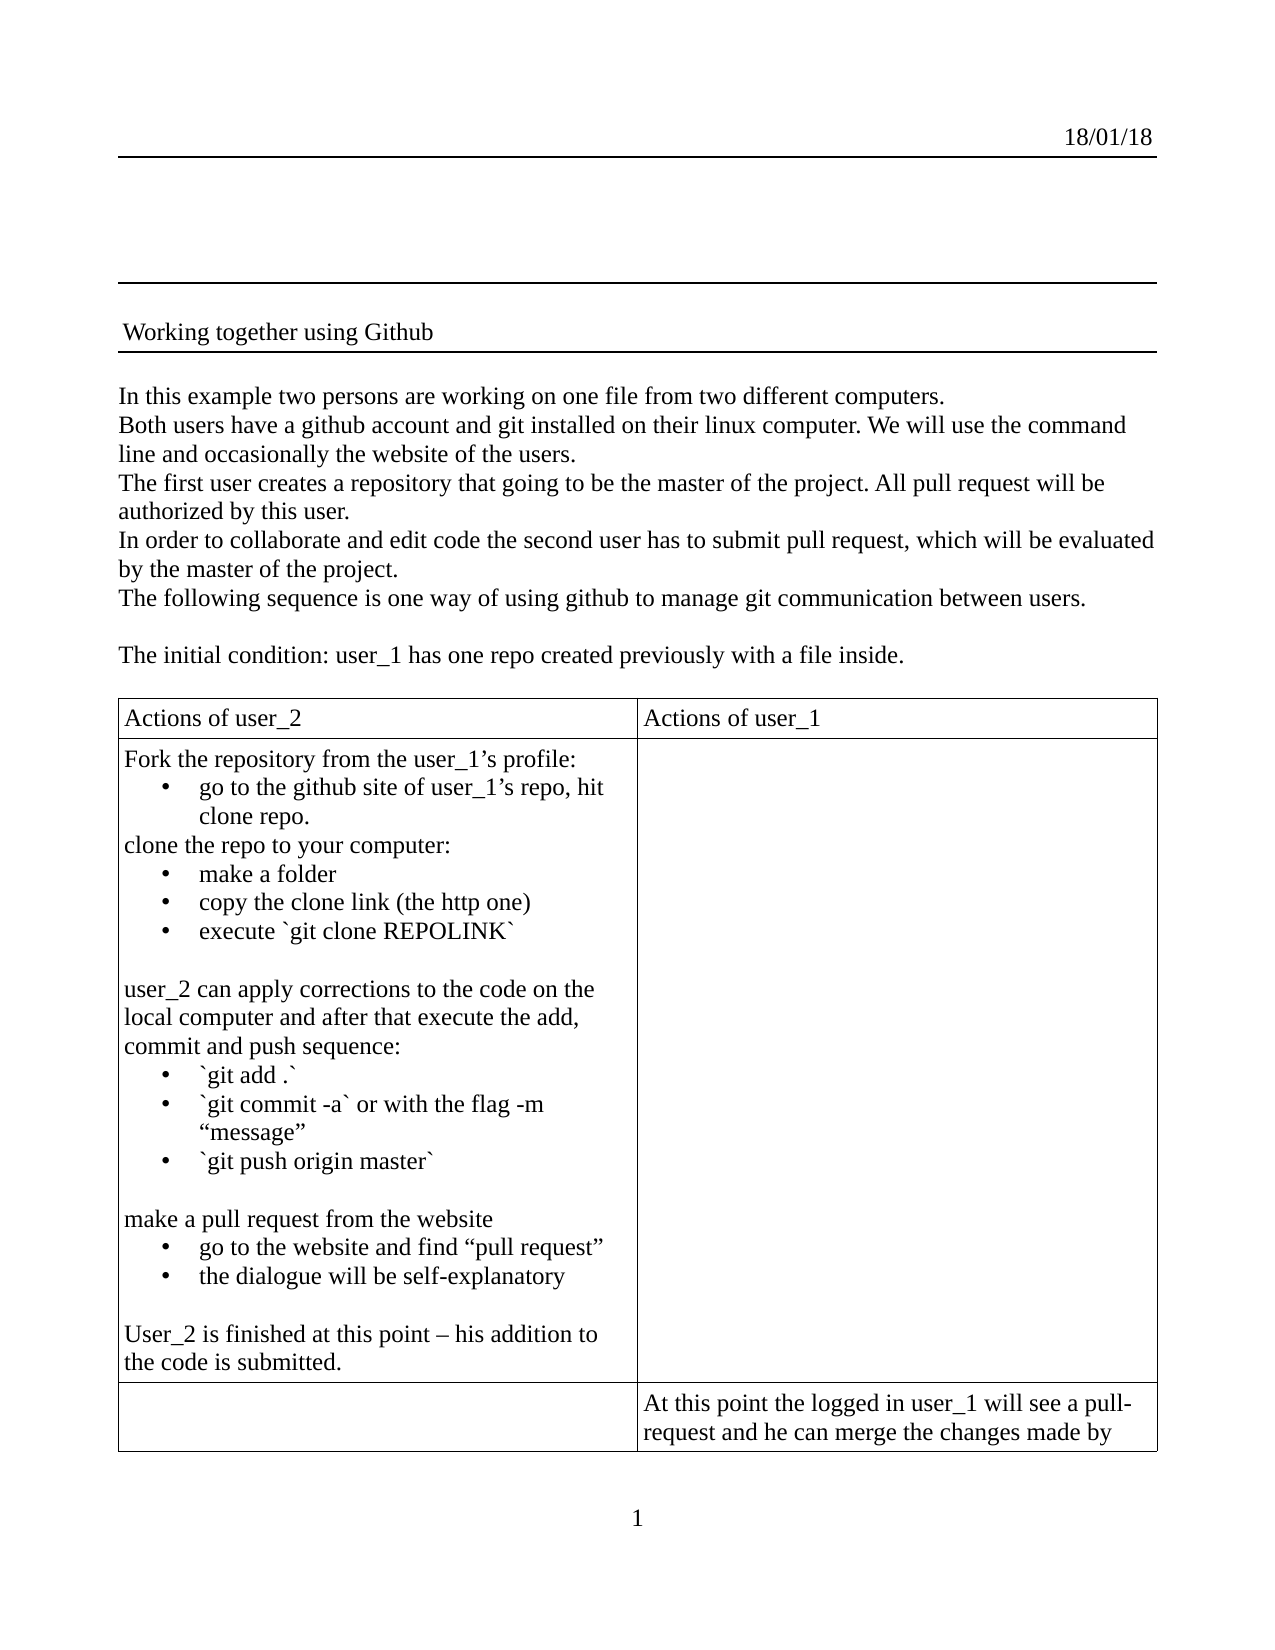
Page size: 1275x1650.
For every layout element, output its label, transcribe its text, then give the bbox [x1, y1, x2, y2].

text Both users have a github account and git installed on their linux computer. We will use the command line and occasionally the website of the users. [118, 410, 1157, 468]
text The first user creates a repository that going to be the master of the project. All pull request will be authorized by this user. [118, 468, 1157, 525]
text Working together using Github [118, 313, 1157, 351]
text The initial condition: user_1 has one repo created previously with a file inside. [118, 640, 1157, 669]
text The following sequence is one way of using github to manage git communication between users. [118, 583, 1157, 611]
table_cell [119, 1383, 637, 1451]
table_cell [638, 739, 1157, 1382]
table_header Actions of user_1 [638, 699, 1157, 738]
text In order to collaborate and edit code the second user has to submit pull request, which will be evaluated by the master of the project. [118, 525, 1157, 583]
table_cell Fork the repository from the user_1’s profile: go to the github site of user_1’s repo, hit clone repo. clone the repo to your computer: make a folder copy the clone link (the http one) execute `git clone REPOLINK` user_2 can apply corrections to the code on the local computer and after that execute the add, commit and push sequence: `git add .` `git commit -a` or with the flag -m “message” `git push origin master` make a pull request from the website go to the website and find “pull request” the dialogue will be self-explanatory User_2 is finished at this point – his addition to the code is submitted. [119, 739, 637, 1382]
text In this example two persons are working on one file from two different computers. [118, 381, 1157, 410]
table_cell At this point the logged in user_1 will see a pull-request and he can merge the changes made by [638, 1383, 1157, 1451]
table_header Actions of user_2 [119, 699, 637, 738]
